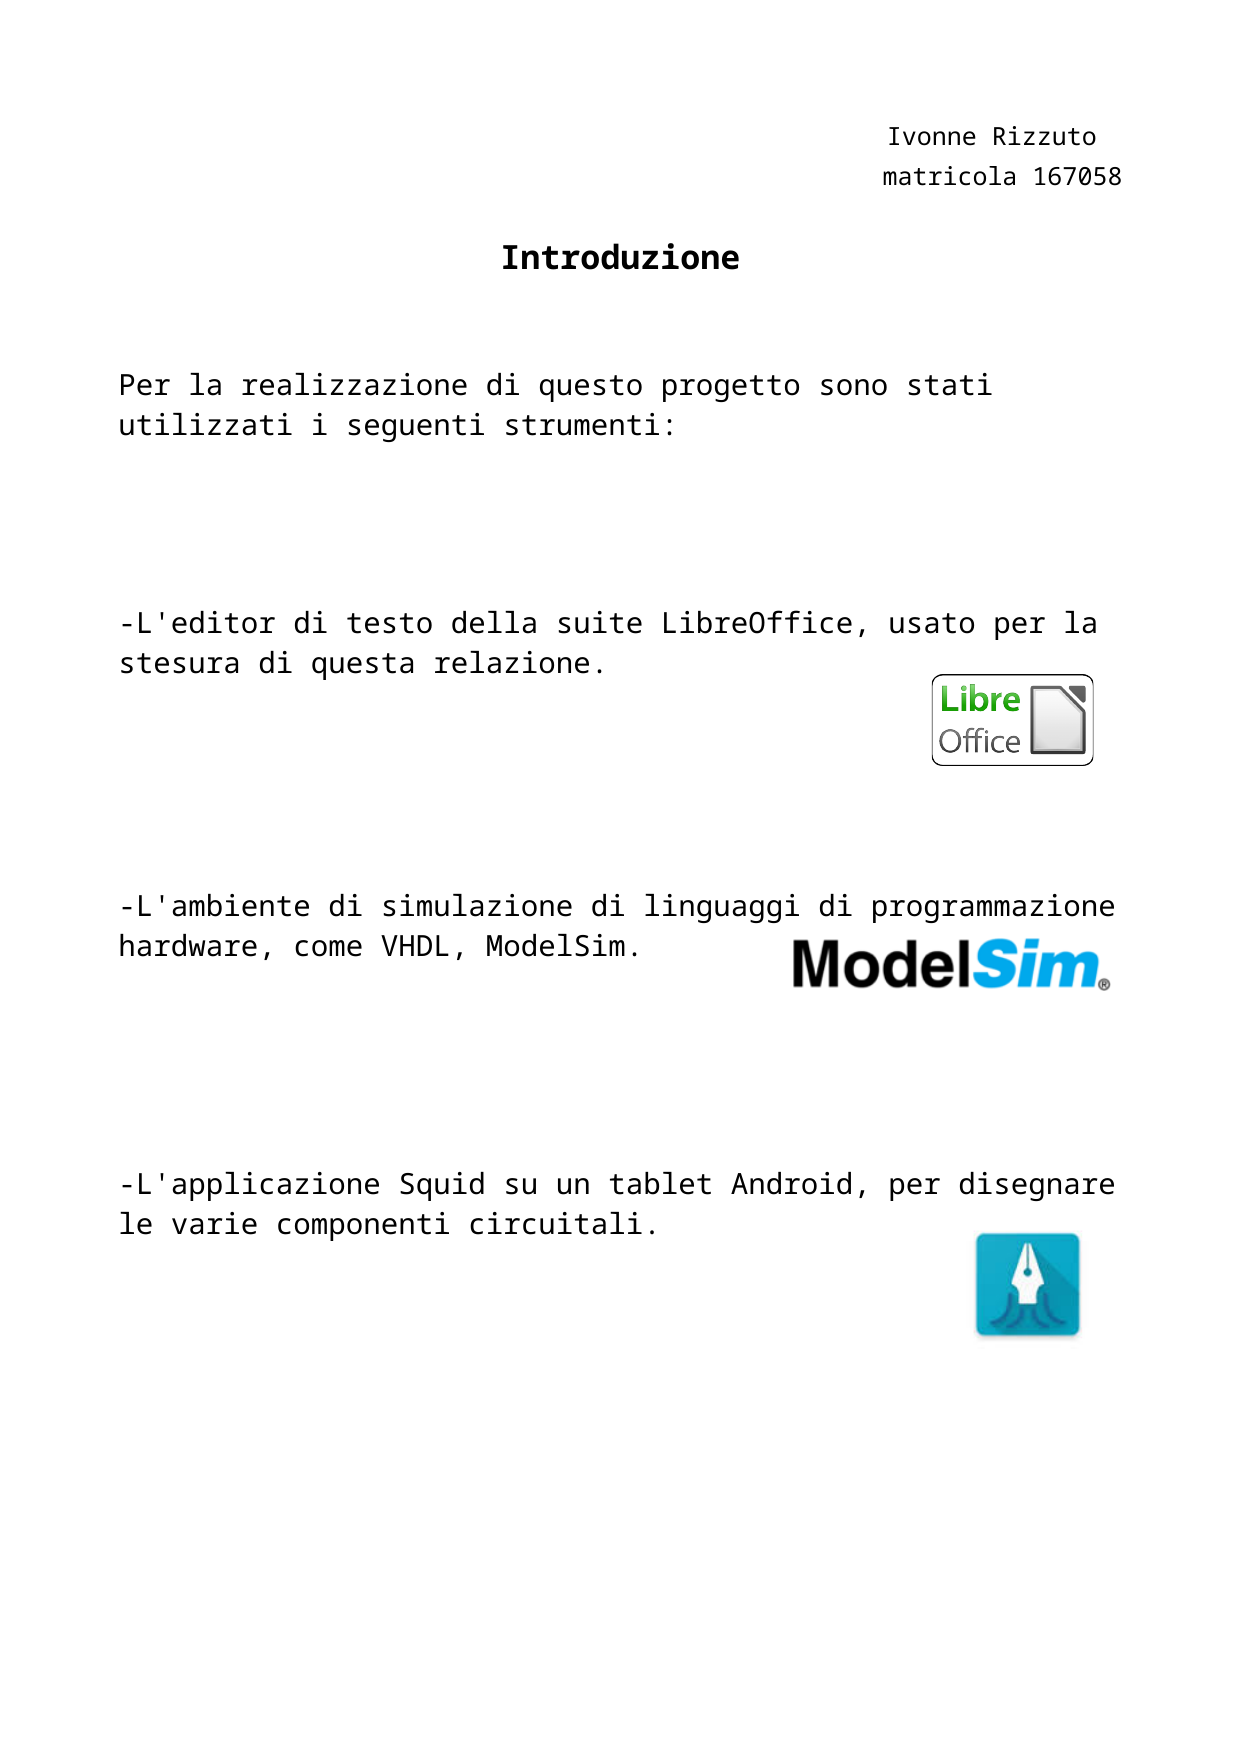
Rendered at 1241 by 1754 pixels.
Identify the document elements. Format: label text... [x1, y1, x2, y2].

text -L'applicazione Squid su un tablet Android, per disegnare le varie componenti circuitali. [118, 1163, 1122, 1243]
picture [792, 937, 1111, 991]
text Introduzione [118, 234, 1122, 279]
text -L'editor di testo della suite LibreOffice, usato per la stesura di questa relazione. [118, 602, 1122, 766]
text Per la realizzazione di questo progetto sono stati utilizzati i seguenti strumenti: [118, 364, 1122, 444]
text Ivonne Rizzuto [118, 118, 1122, 152]
text -L'ambiente di simulazione di linguaggi di programmazione hardware, come VHDL, ModelSim. [118, 885, 1122, 1004]
text matricola 167058 [118, 159, 1122, 193]
picture [931, 674, 1094, 766]
picture [963, 1220, 1093, 1349]
